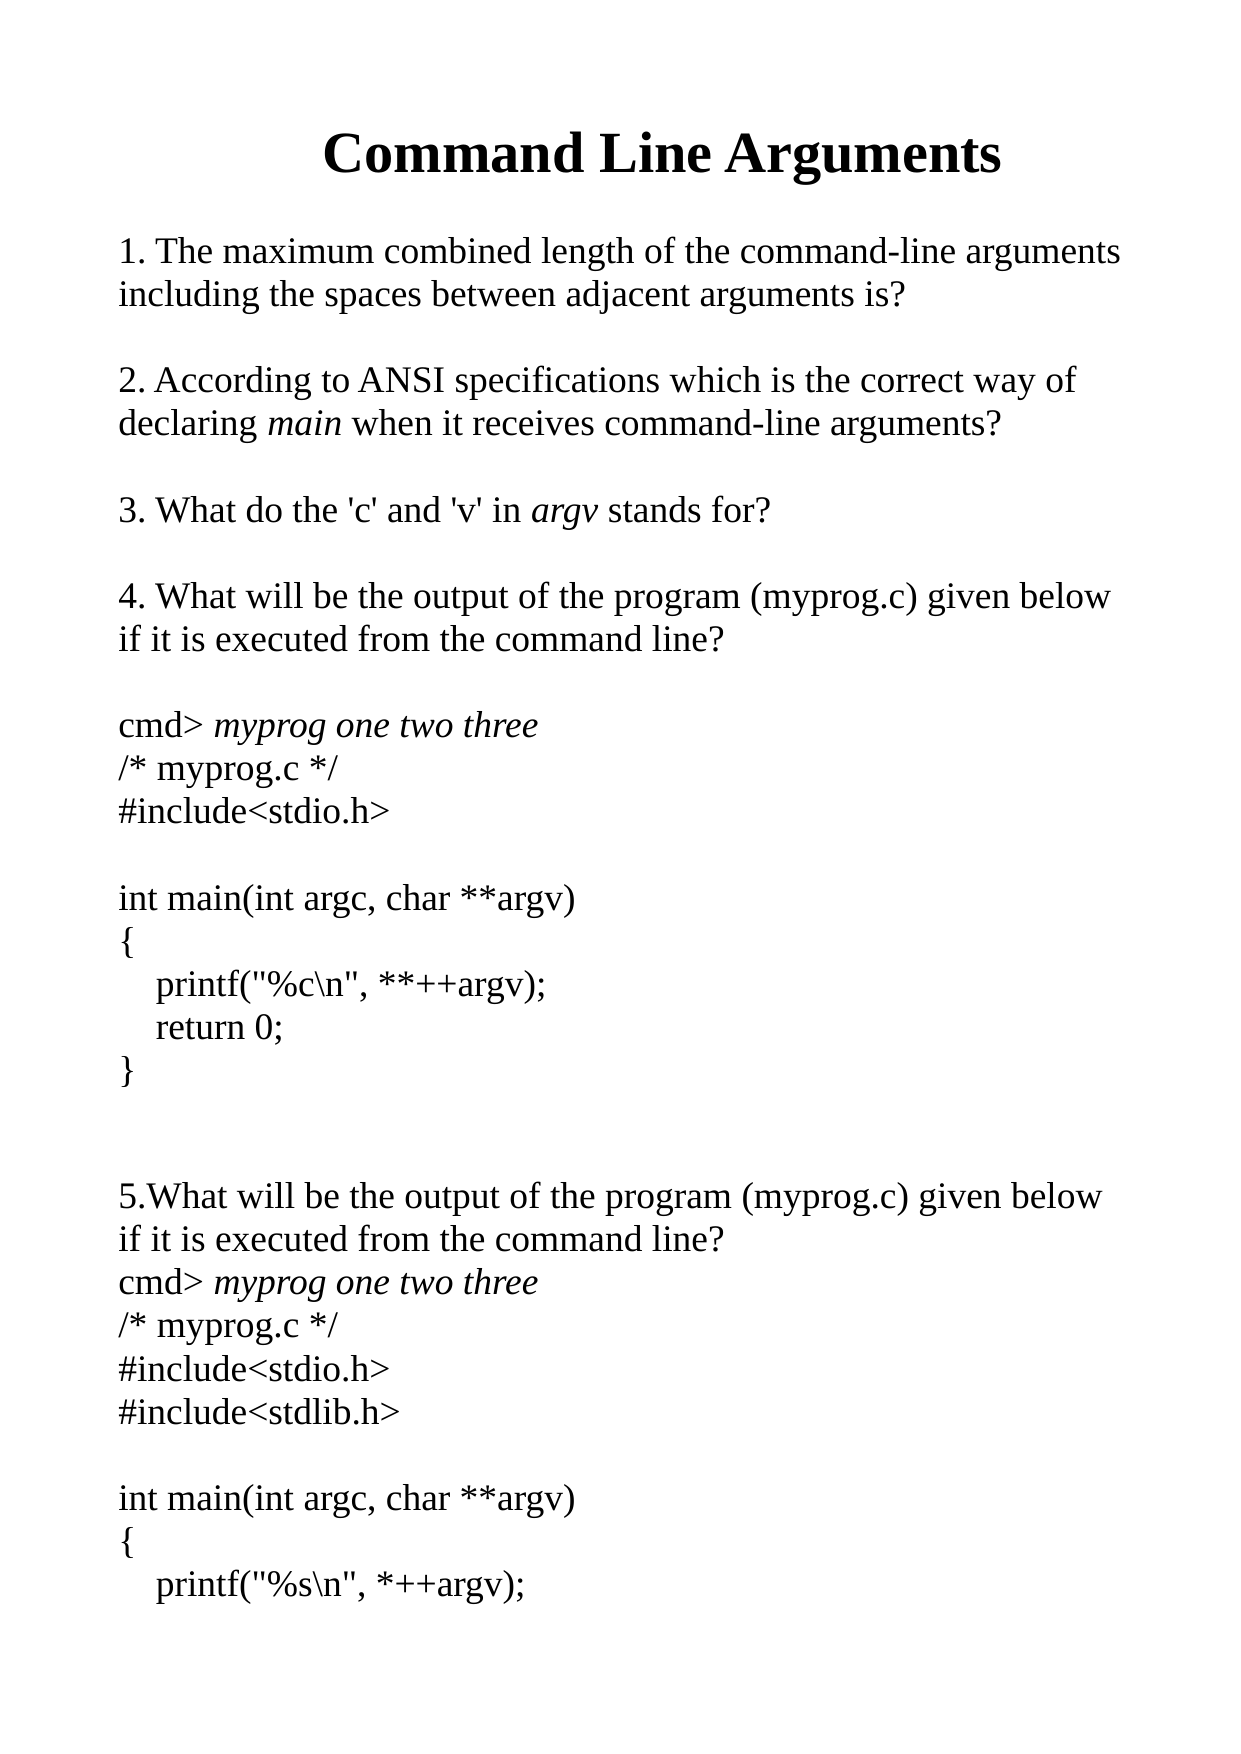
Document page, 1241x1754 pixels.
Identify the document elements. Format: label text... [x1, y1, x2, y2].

text { [118, 918, 1122, 961]
text 3. What do the 'c' and 'v' in argv stands for? [118, 487, 1122, 530]
text #include<stdio.h> [118, 789, 1122, 832]
text int main(int argc, char **argv) [118, 1475, 1122, 1518]
text return 0; [118, 1004, 1122, 1048]
text int main(int argc, char **argv) [118, 875, 1122, 918]
text { [118, 1518, 1122, 1562]
text Command Line Arguments [118, 118, 1122, 185]
text printf("%s\n", *++argv); [118, 1562, 1122, 1605]
text #include<stdio.h> [118, 1346, 1122, 1389]
text #include<stdlib.h> [118, 1389, 1122, 1432]
text 5.What will be the output of the program (myprog.c) given below if it is executed from the command line? cmd> myprog one two three [118, 1173, 1122, 1303]
text 4. What will be the output of the program (myprog.c) given below if it is executed from the command line? [118, 573, 1122, 659]
text /* myprog.c */ [118, 746, 1122, 789]
text /* myprog.c */ [118, 1303, 1122, 1346]
text } [118, 1048, 1122, 1091]
text 2. According to ANSI specifications which is the correct way of declaring main when it receives command-line arguments? [118, 358, 1122, 444]
text cmd> myprog one two three [118, 659, 1122, 746]
text 1. The maximum combined length of the command-line arguments including the spaces between adjacent arguments is? [118, 228, 1122, 314]
text printf("%c\n", **++argv); [118, 961, 1122, 1004]
